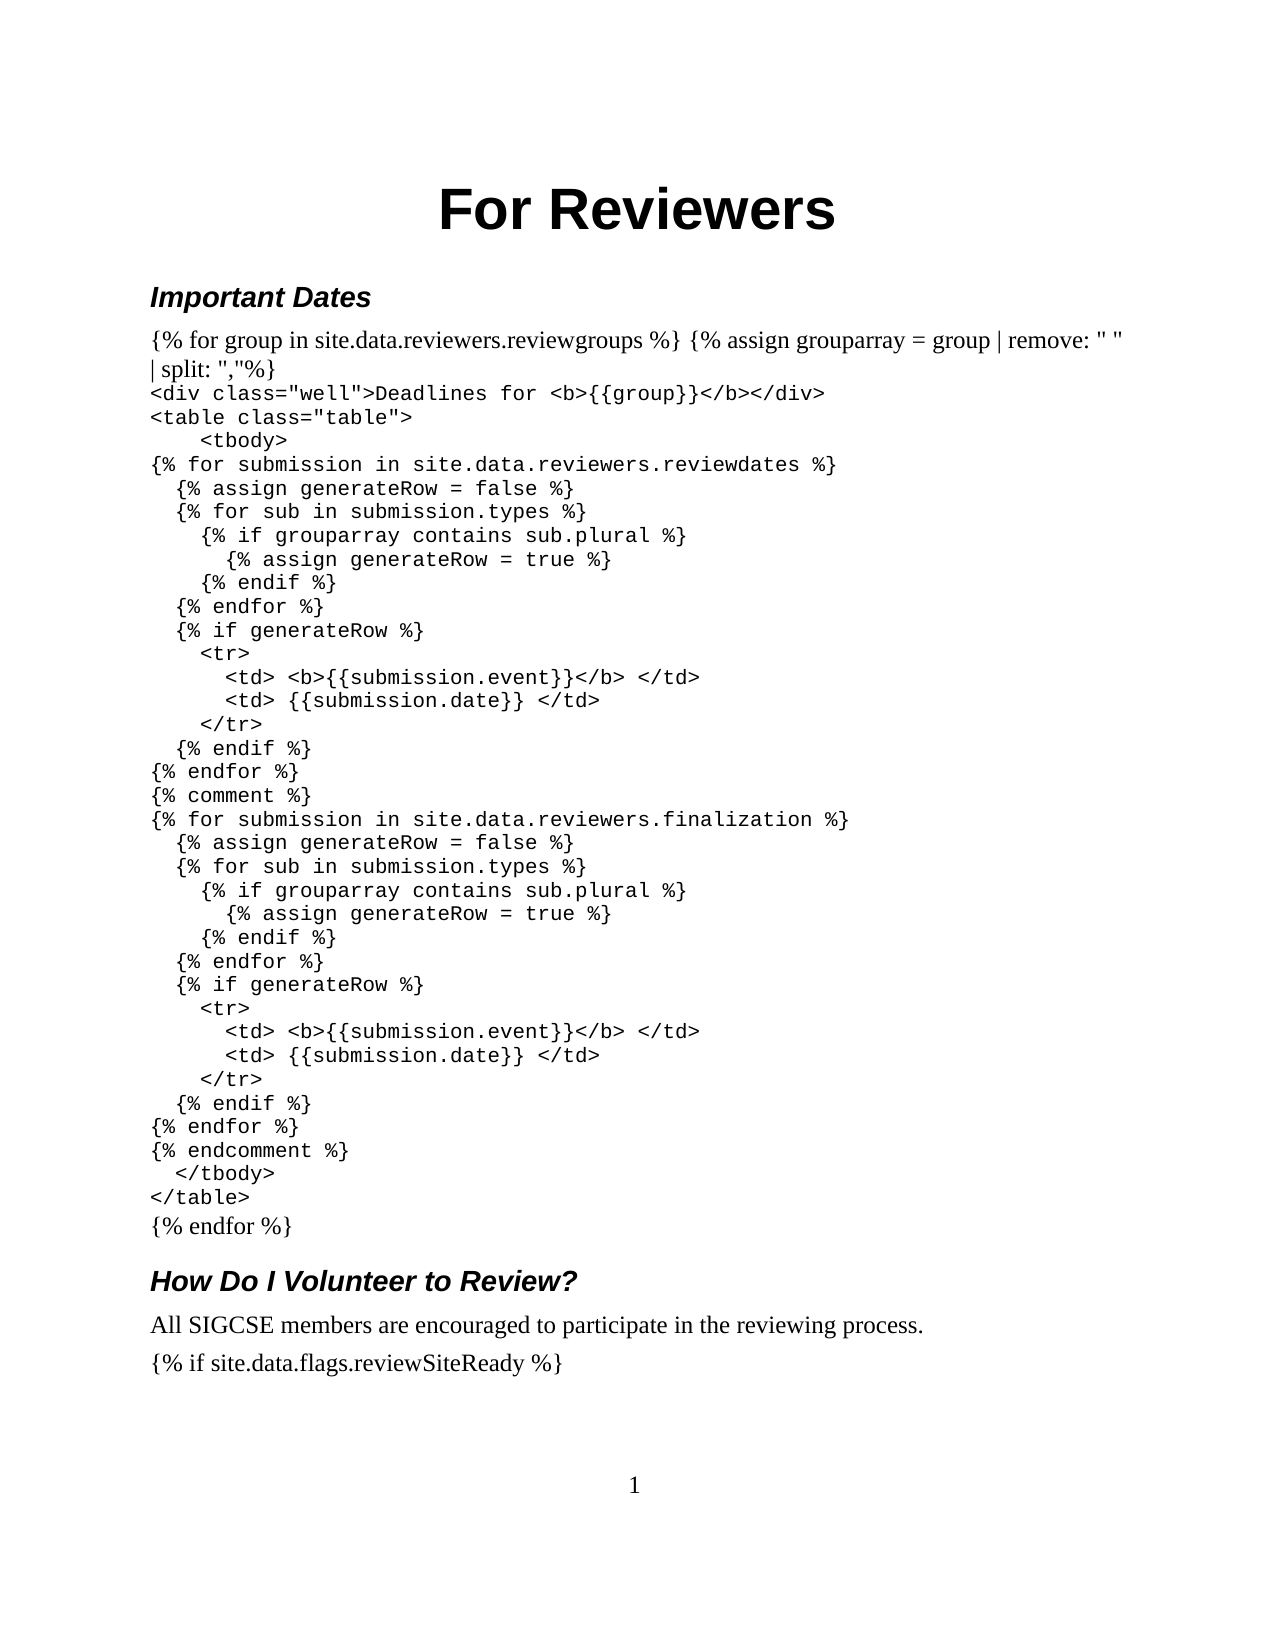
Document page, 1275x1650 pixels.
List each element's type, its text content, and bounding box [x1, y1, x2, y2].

text <table class="table"> [150, 407, 1125, 430]
text {% endfor %} [150, 761, 1125, 785]
text {% for sub in submission.types %} [150, 501, 1125, 525]
text {% endif %} [150, 738, 1125, 761]
text </tr> [150, 1069, 1125, 1092]
text {% endif %} [150, 572, 1125, 596]
text {% if grouparray contains sub.plural %} [150, 525, 1125, 549]
text {% if generateRow %} [150, 619, 1125, 643]
text <td> {{submission.date}} </td> [150, 1045, 1125, 1069]
text {% endfor %} [150, 951, 1125, 974]
text {% assign generateRow = true %} [150, 903, 1125, 927]
text <tr> [150, 643, 1125, 667]
text {% endcomment %} [150, 1140, 1125, 1163]
text {% comment %} [150, 785, 1125, 809]
text All SIGCSE members are encouraged to participate in the reviewing process. [150, 1311, 1125, 1339]
text {% for submission in site.data.reviewers.reviewdates %} [150, 454, 1125, 478]
text {% assign generateRow = false %} [150, 478, 1125, 501]
title For Reviewers [150, 175, 1125, 242]
subtitle How Do I Volunteer to Review? [150, 1264, 1125, 1298]
text {% for submission in site.data.reviewers.finalization %} [150, 809, 1125, 832]
text {% for sub in submission.types %} [150, 856, 1125, 880]
text {% endif %} [150, 927, 1125, 951]
text {% endfor %} [150, 596, 1125, 619]
text <tbody> [150, 430, 1125, 454]
text </tr> [150, 714, 1125, 738]
text {% endif %} [150, 1092, 1125, 1116]
text {% if site.data.flags.reviewSiteReady %} [150, 1348, 1125, 1377]
subtitle Important Dates [150, 279, 1125, 313]
text {% if generateRow %} [150, 974, 1125, 998]
text <td> <b>{{submission.event}}</b> </td> [150, 1022, 1125, 1045]
text {% if grouparray contains sub.plural %} [150, 880, 1125, 903]
text {% endfor %} [150, 1116, 1125, 1140]
text </table> [150, 1187, 1125, 1211]
text <tr> [150, 998, 1125, 1022]
text <div class="well">Deadlines for <b>{{group}}</b></div> [150, 383, 1125, 407]
text <td> {{submission.date}} </td> [150, 691, 1125, 714]
text {% assign generateRow = true %} [150, 549, 1125, 572]
text </tbody> [150, 1163, 1125, 1187]
text <td> <b>{{submission.event}}</b> </td> [150, 667, 1125, 691]
text {% assign generateRow = false %} [150, 832, 1125, 856]
text {% for group in site.data.reviewers.reviewgroups %} {% assign grouparray = group | remove: " " | split: ","%} [150, 326, 1125, 383]
text {% endfor %} [150, 1211, 1125, 1239]
